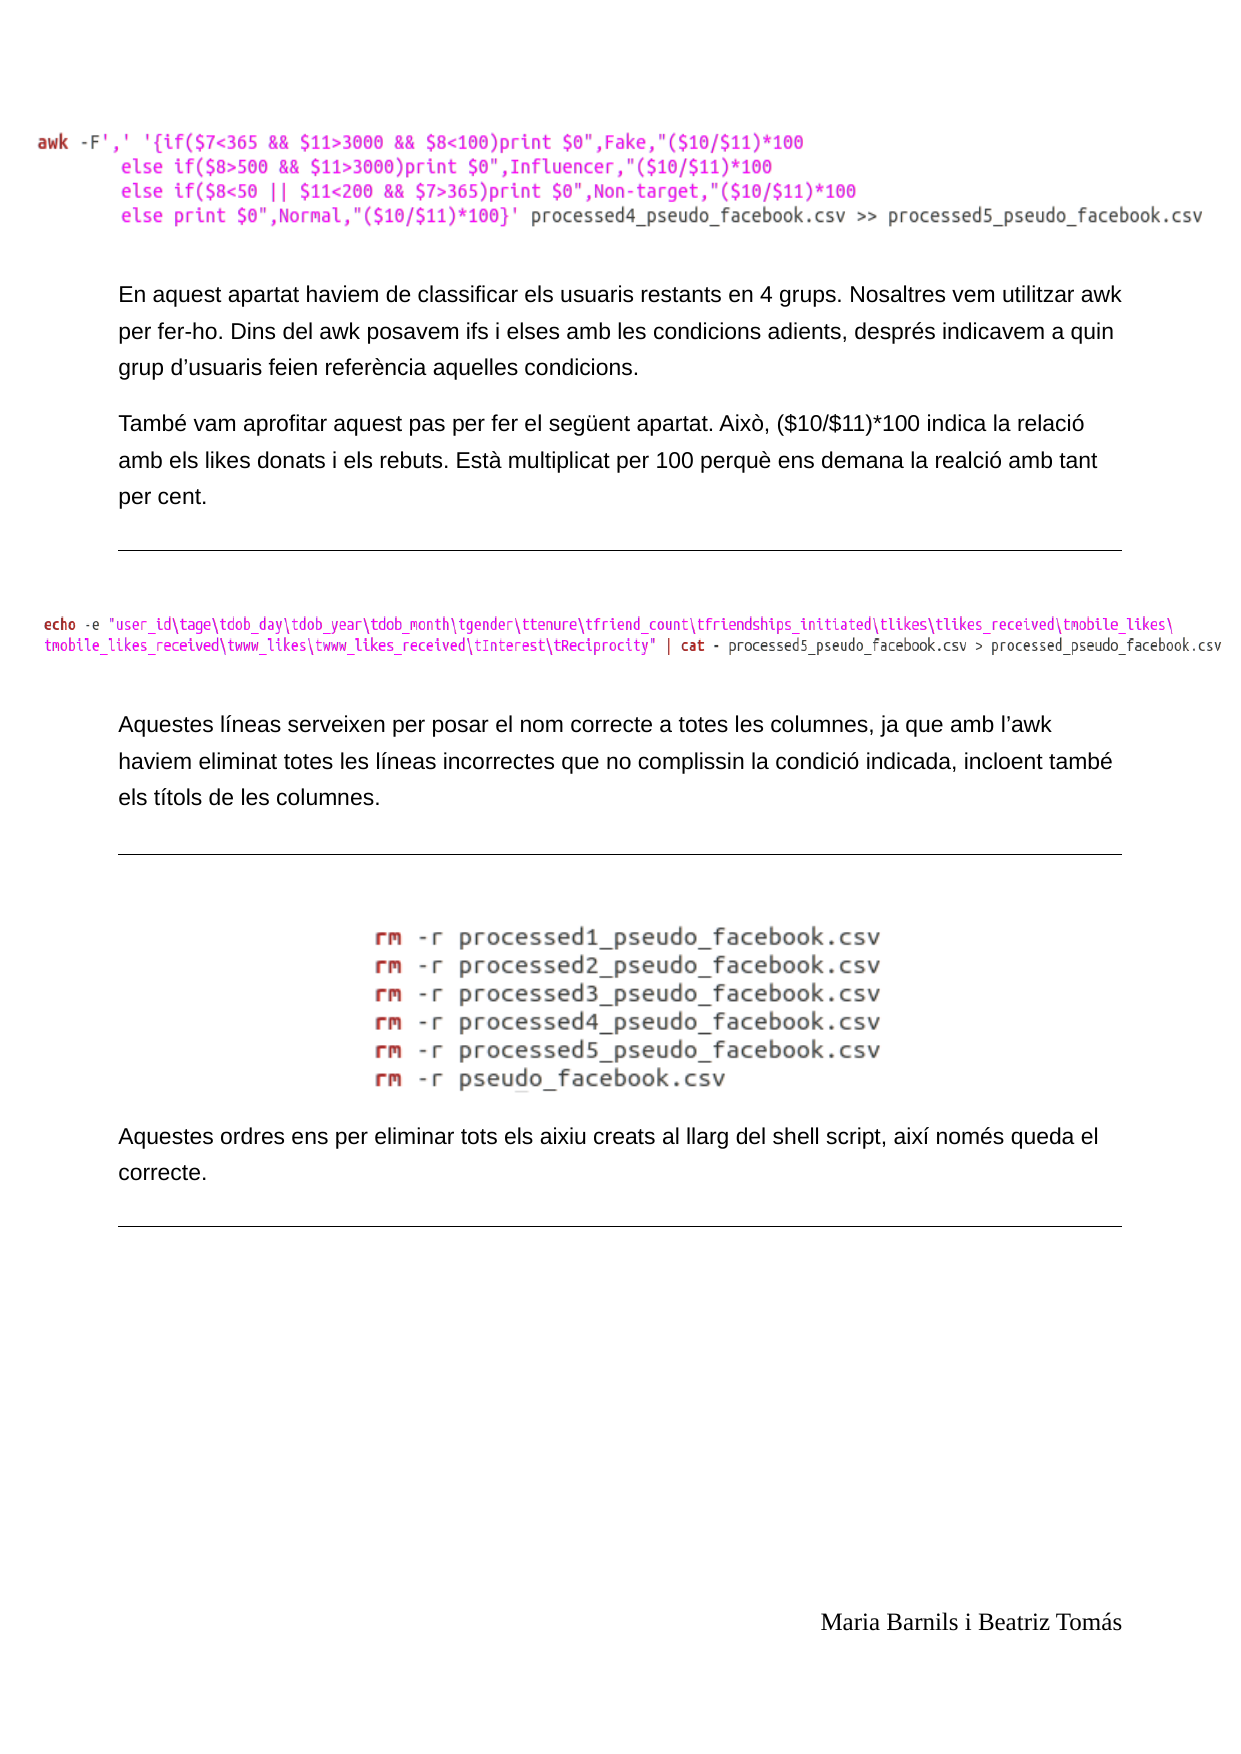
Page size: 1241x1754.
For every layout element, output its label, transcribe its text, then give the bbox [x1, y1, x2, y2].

text En aquest apartat haviem de classificar els usuaris restants en 4 grups. Nosaltres vem utilitzar awk per fer-ho. Dins del awk posavem ifs i elses amb les condicions adients, després indicavem a quin grup d’usuaris feien referència aquelles condicions. [118, 281, 1122, 381]
text També vam aprofitar aquest pas per fer el següent apartat. Això, ($10/$11)*100 indica la relació amb els likes donats i els rebuts. Està multiplicat per 100 perquè ens demana la realció amb tant per cent. [118, 410, 1122, 509]
text Aquestes ordres ens per eliminar tots els aixiu creats al llarg del shell script, així només queda el correcte. [118, 1123, 1122, 1186]
text Aquestes líneas serveixen per posar el nom correcte a totes les columnes, ja que amb l’awk haviem eliminat totes les líneas incorrectes que no complissin la condició indicada, incloent també els títols de les columnes. [118, 711, 1122, 810]
picture [35, 610, 1225, 661]
picture [27, 126, 1209, 236]
picture [354, 920, 886, 1099]
